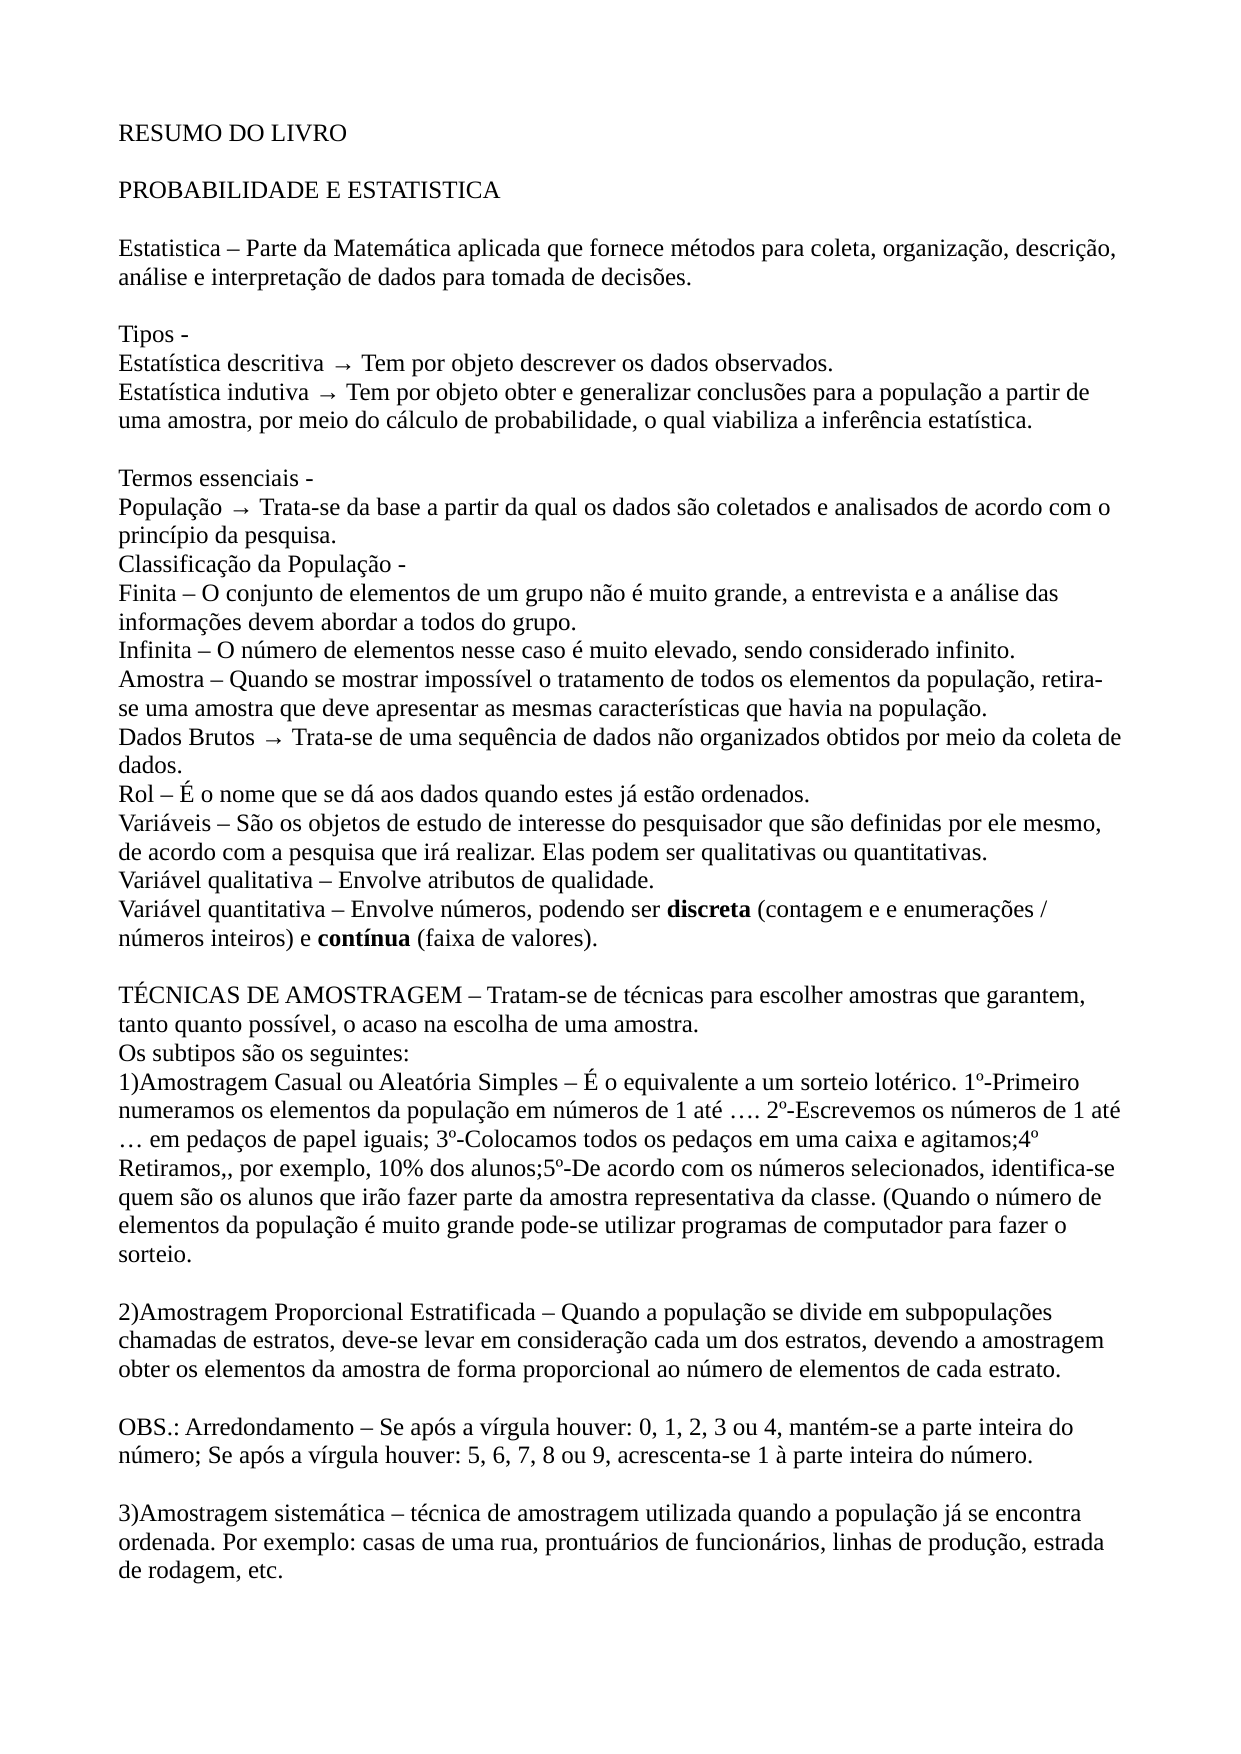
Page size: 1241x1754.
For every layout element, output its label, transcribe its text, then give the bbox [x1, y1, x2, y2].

text Estatistica – Parte da Matemática aplicada que fornece métodos para coleta, organização, descrição, análise e interpretação de dados para tomada de decisões. [118, 233, 1122, 291]
text OBS.: Arredondamento – Se após a vírgula houver: 0, 1, 2, 3 ou 4, mantém-se a parte inteira do número; Se após a vírgula houver: 5, 6, 7, 8 ou 9, acrescenta-se 1 à parte inteira do número. [118, 1412, 1122, 1469]
text Os subtipos são os seguintes: [118, 1038, 1122, 1067]
text 2)Amostragem Proporcional Estratificada – Quando a população se divide em subpopulações chamadas de estratos, deve-se levar em consideração cada um dos estratos, devendo a amostragem obter os elementos da amostra de forma proporcional ao número de elementos de cada estrato. [118, 1297, 1122, 1383]
text Variável qualitativa – Envolve atributos de qualidade. [118, 866, 1122, 894]
text 3)Amostragem sistemática – técnica de amostragem utilizada quando a população já se encontra ordenada. Por exemplo: casas de uma rua, prontuários de funcionários, linhas de produção, estrada de rodagem, etc. [118, 1498, 1122, 1584]
text Infinita – O número de elementos nesse caso é muito elevado, sendo considerado infinito. [118, 636, 1122, 664]
text População → Trata-se da base a partir da qual os dados são coletados e analisados de acordo com o princípio da pesquisa. [118, 492, 1122, 549]
text TÉCNICAS DE AMOSTRAGEM – Tratam-se de técnicas para escolher amostras que garantem, tanto quanto possível, o acaso na escolha de uma amostra. [118, 981, 1122, 1038]
text Amostra – Quando se mostrar impossível o tratamento de todos os elementos da população, retira-se uma amostra que deve apresentar as mesmas características que havia na população. [118, 664, 1122, 722]
text Variável quantitativa – Envolve números, podendo ser discreta (contagem e e enumerações / números inteiros) e contínua (faixa de valores). [118, 894, 1122, 952]
text Estatística indutiva → Tem por objeto obter e generalizar conclusões para a população a partir de uma amostra, por meio do cálculo de probabilidade, o qual viabiliza a inferência estatística. [118, 377, 1122, 434]
text Termos essenciais - [118, 463, 1122, 492]
text Variáveis – São os objetos de estudo de interesse do pesquisador que são definidas por ele mesmo, de acordo com a pesquisa que irá realizar. Elas podem ser qualitativas ou quantitativas. [118, 808, 1122, 866]
text Dados Brutos → Trata-se de uma sequência de dados não organizados obtidos por meio da coleta de dados. [118, 722, 1122, 779]
text Rol – É o nome que se dá aos dados quando estes já estão ordenados. [118, 779, 1122, 808]
text Tipos - [118, 319, 1122, 348]
text Estatística descritiva → Tem por objeto descrever os dados observados. [118, 348, 1122, 377]
text 1)Amostragem Casual ou Aleatória Simples – É o equivalente a um sorteio lotérico. 1º-Primeiro numeramos os elementos da população em números de 1 até …. 2º-Escrevemos os números de 1 até … em pedaços de papel iguais; 3º-Colocamos todos os pedaços em uma caixa e agitamos;4º Retiramos,, por exemplo, 10% dos alunos;5º-De acordo com os números selecionados, identifica-se quem são os alunos que irão fazer parte da amostra representativa da classe. (Quando o número de elementos da população é muito grande pode-se utilizar programas de computador para fazer o sorteio. [118, 1067, 1122, 1268]
text Classificação da População - [118, 549, 1122, 578]
text RESUMO DO LIVRO [118, 118, 1122, 147]
text PROBABILIDADE E ESTATISTICA [118, 176, 1122, 204]
text Finita – O conjunto de elementos de um grupo não é muito grande, a entrevista e a análise das informações devem abordar a todos do grupo. [118, 578, 1122, 636]
